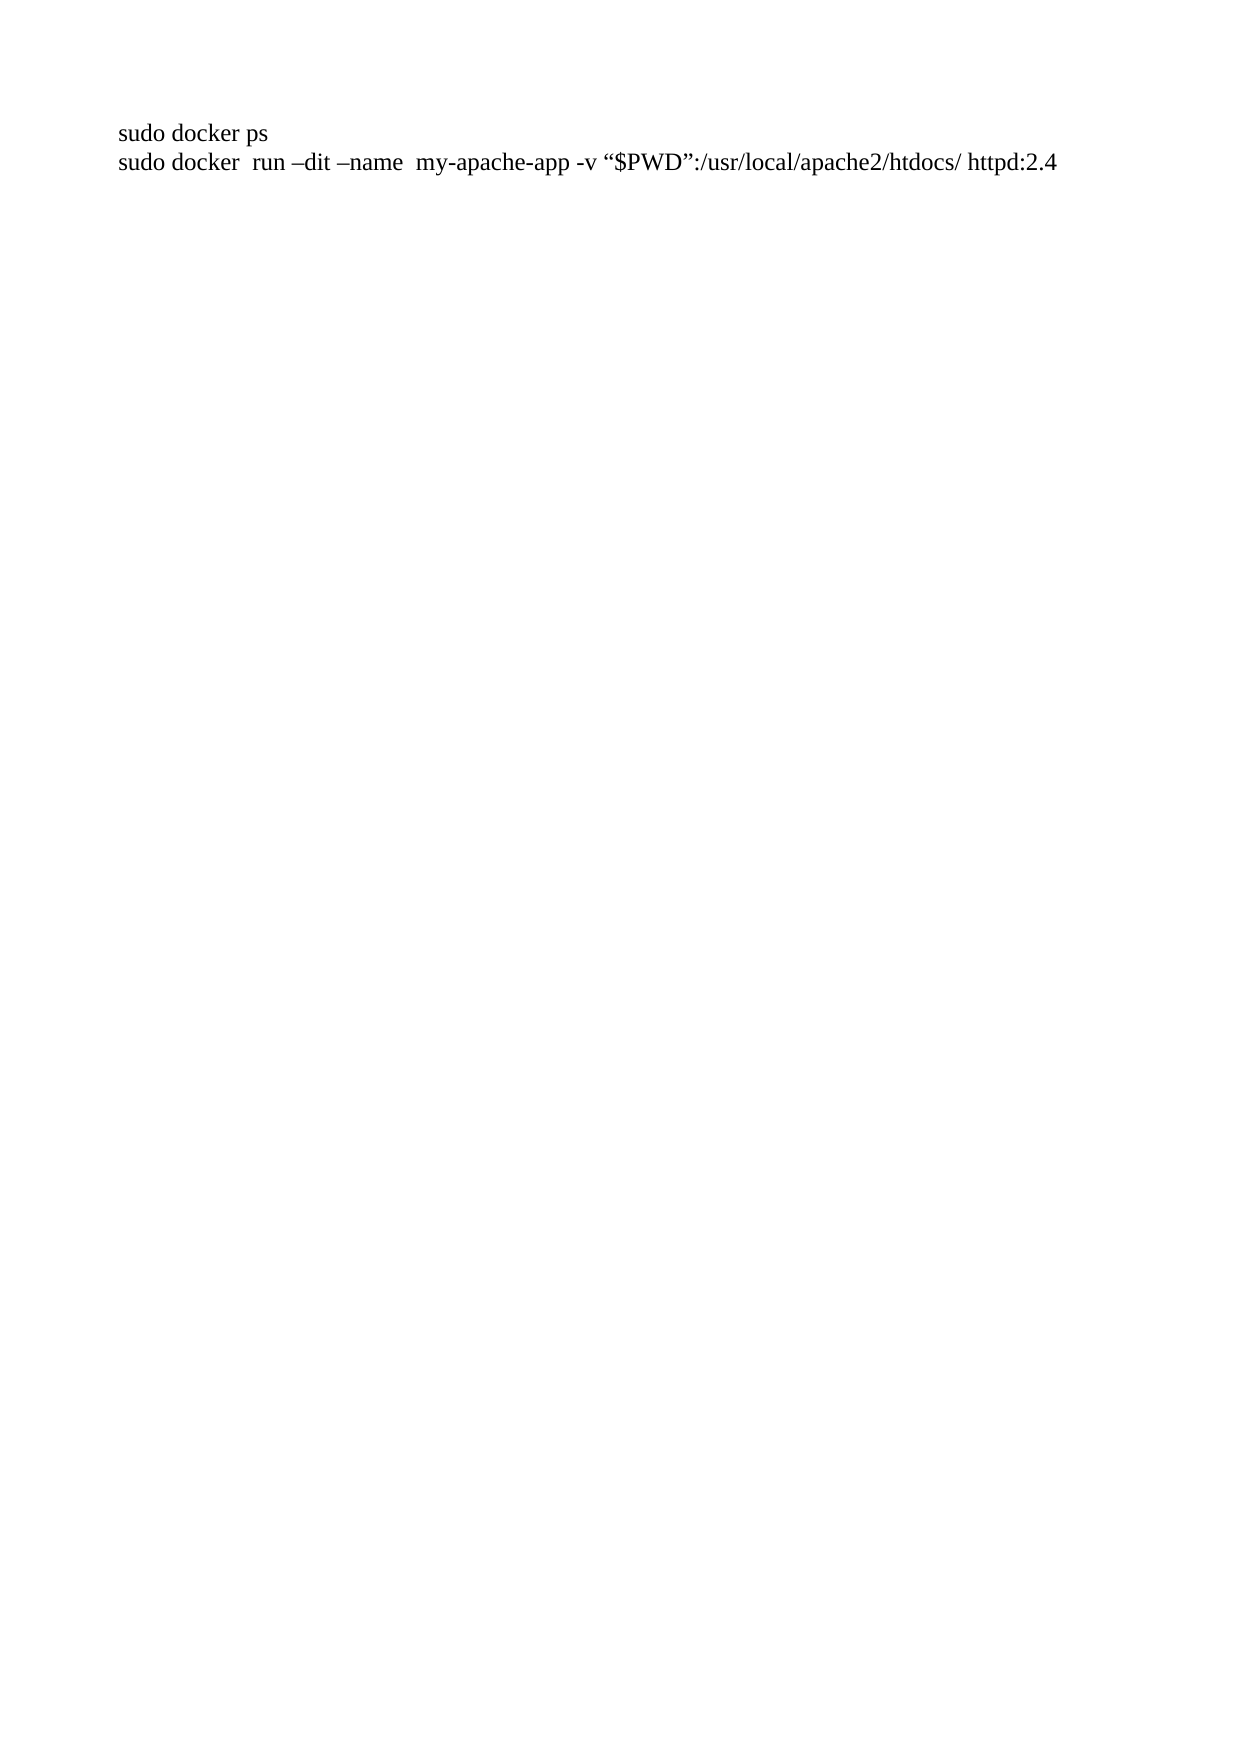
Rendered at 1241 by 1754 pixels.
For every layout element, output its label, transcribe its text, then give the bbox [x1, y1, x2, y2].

text sudo docker run –dit –name my-apache-app -v “$PWD”:/usr/local/apache2/htdocs/ httpd:2.4 [118, 147, 1122, 176]
text sudo docker ps [118, 118, 1122, 147]
